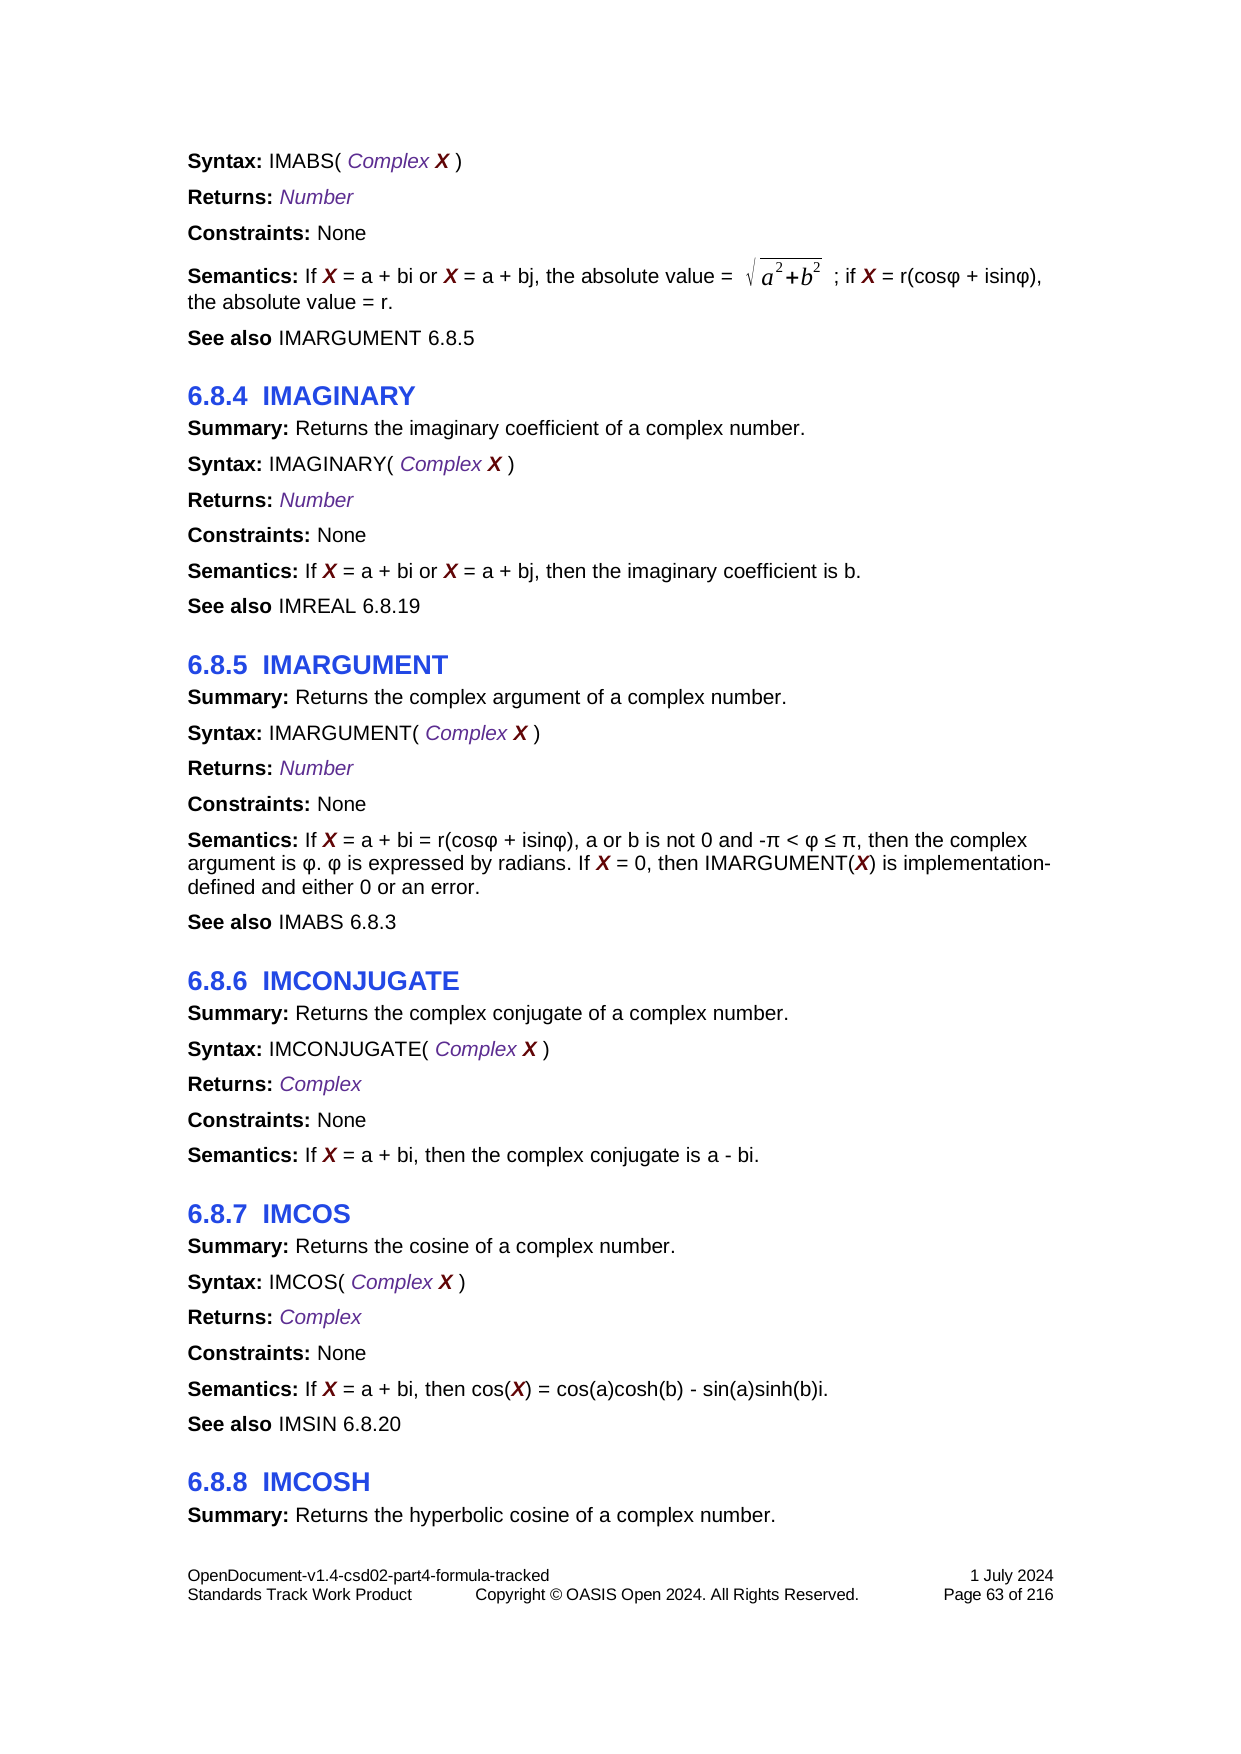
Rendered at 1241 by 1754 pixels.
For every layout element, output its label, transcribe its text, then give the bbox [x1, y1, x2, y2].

subtitle IMCONJUGATE [187, 965, 1053, 995]
subtitle IMCOS [187, 1198, 1053, 1228]
text Semantics: If X = a + bi = r(cosφ + isinφ), a or b is not 0 and -π < φ ≤ π, then the complex argument is φ. φ is expressed by radians. If X = 0, then IMARGUMENT(X) is implementation-defined and either 0 or an error. [187, 828, 1053, 899]
text Syntax: IMCOS( Complex X ) [187, 1270, 1053, 1294]
text See also IMREAL 6.8.19 [187, 595, 1053, 618]
text See also IMSIN 6.8.20 [187, 1413, 1053, 1436]
text See also IMARGUMENT 6.8.5 [187, 326, 1053, 350]
text Constraints: None [187, 524, 1053, 547]
text Constraints: None [187, 792, 1053, 816]
text See also IMABS 6.8.3 [187, 911, 1053, 934]
text Semantics: If X = a + bi or X = a + bj, then the imaginary coefficient is b. [187, 559, 1053, 583]
text Constraints: None [187, 221, 1053, 245]
text Summary: Returns the complex conjugate of a complex number. [187, 1001, 1053, 1025]
subtitle IMAGINARY [187, 381, 1053, 411]
text Syntax: IMARGUMENT( Complex X ) [187, 721, 1053, 745]
text Returns: Complex [187, 1073, 1053, 1096]
text Semantics: If X = a + bi, then cos(X) = cos(a)cosh(b) - sin(a)sinh(b)i. [187, 1377, 1053, 1401]
text Returns: Number [187, 488, 1053, 512]
subtitle IMARGUMENT [187, 649, 1053, 679]
text Constraints: None [187, 1341, 1053, 1365]
subtitle IMCOSH [187, 1467, 1053, 1497]
text Summary: Returns the hyperbolic cosine of a complex number. [187, 1503, 1053, 1527]
text Syntax: IMABS( Complex X ) [187, 150, 1053, 173]
text Returns: Number [187, 757, 1053, 780]
text Summary: Returns the cosine of a complex number. [187, 1234, 1053, 1258]
text Semantics: If X = a + bi or X = a + bj, the absolute value = ; if X = r(cosφ + isinφ), the absolute value = r. [187, 257, 1053, 314]
text Summary: Returns the complex argument of a complex number. [187, 686, 1053, 709]
text Syntax: IMAGINARY( Complex X ) [187, 452, 1053, 476]
text Returns: Complex [187, 1306, 1053, 1329]
text Constraints: None [187, 1108, 1053, 1132]
text Semantics: If X = a + bi, then the complex conjugate is a - bi. [187, 1144, 1053, 1167]
text Summary: Returns the imaginary coefficient of a complex number. [187, 417, 1053, 440]
text Returns: Number [187, 186, 1053, 209]
text Syntax: IMCONJUGATE( Complex X ) [187, 1037, 1053, 1061]
